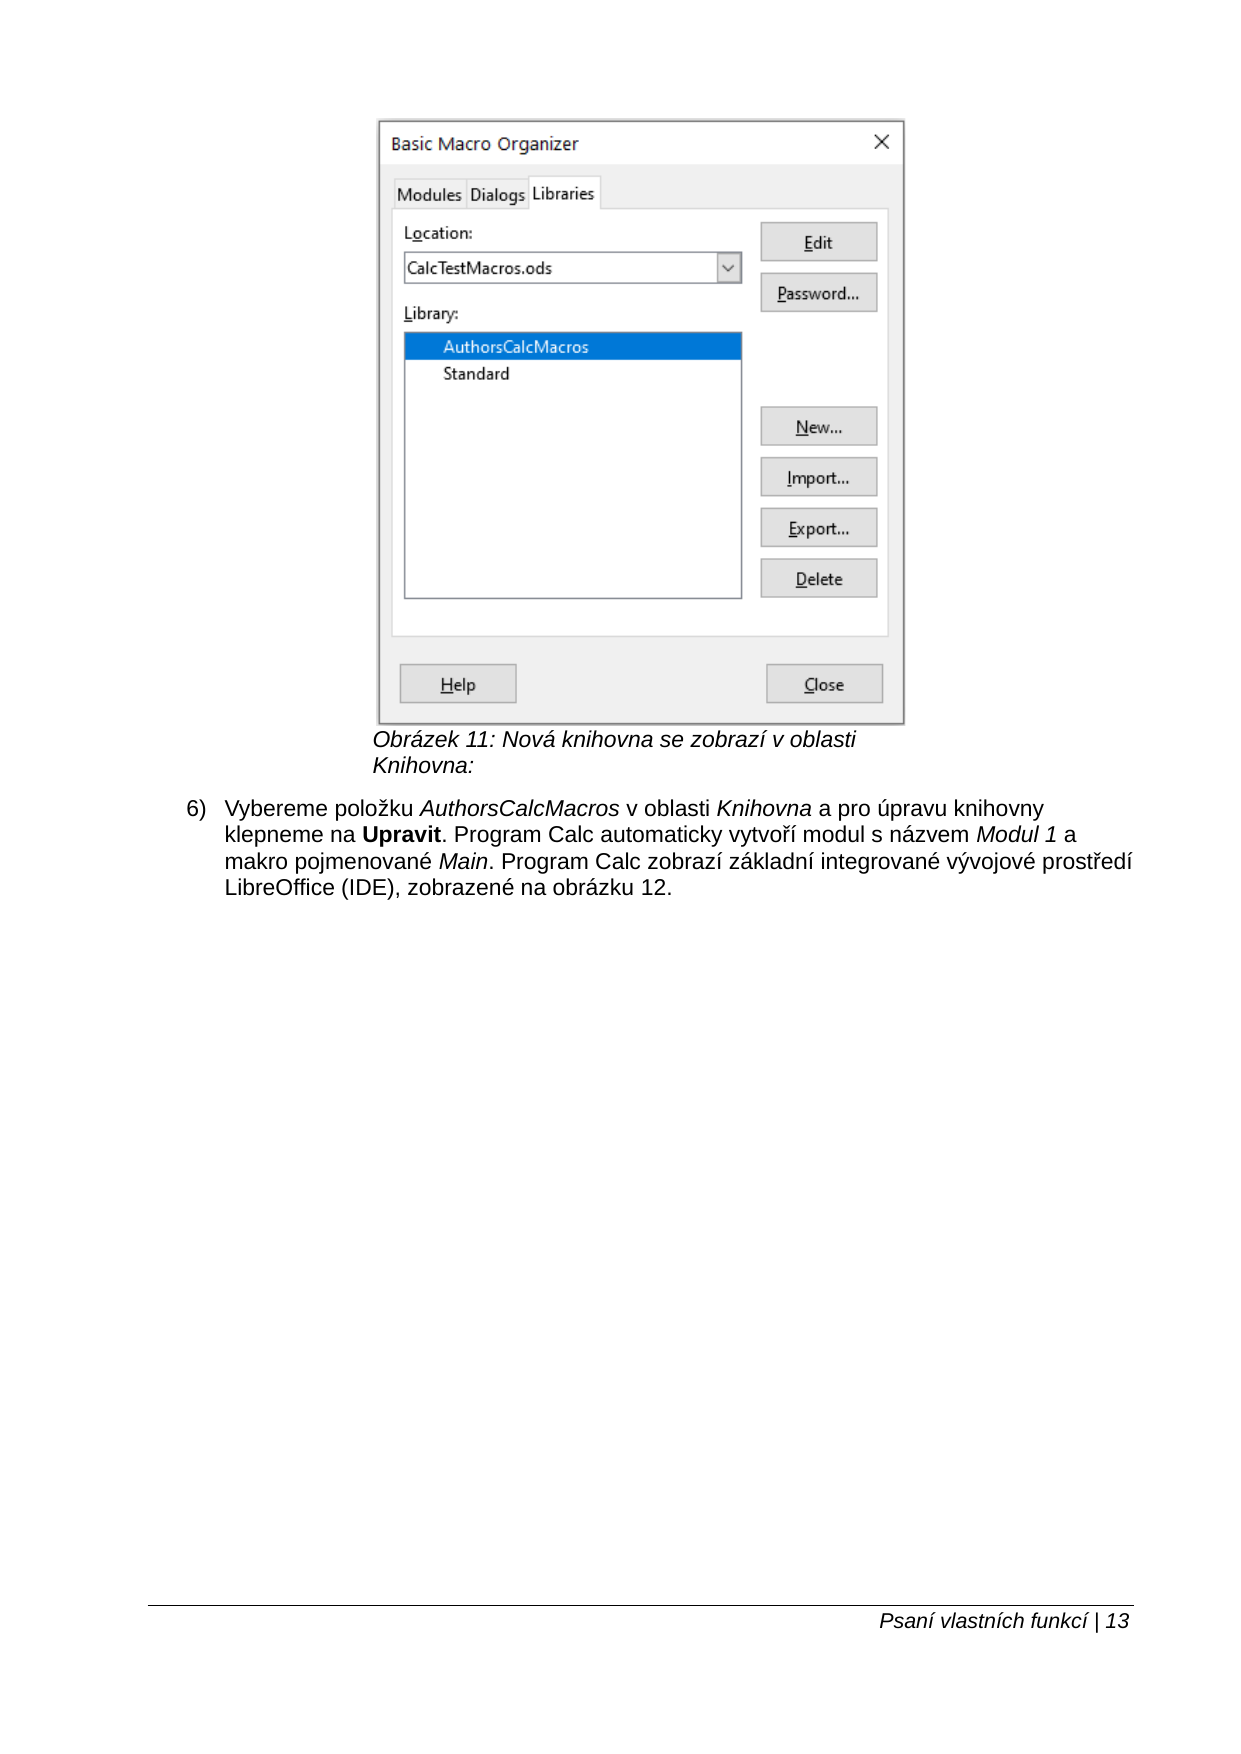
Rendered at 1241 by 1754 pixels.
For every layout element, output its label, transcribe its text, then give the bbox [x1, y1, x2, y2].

picture [376, 118, 906, 726]
text Obrázek 11: Nová knihovna se zobrazí v oblasti Knihovna: [372, 118, 909, 778]
list Vybereme položku AuthorsCalcMacros v oblasti Knihovna a pro úpravu knihovny klepneme na Upravit. Program Calc automaticky vytvoří modul s názvem Modul 1 a makro pojmenované Main. Program Calc zobrazí základní integrované vývojové prostředí LibreOffice (IDE), zobrazené na obrázku 12. [207, 795, 1134, 900]
